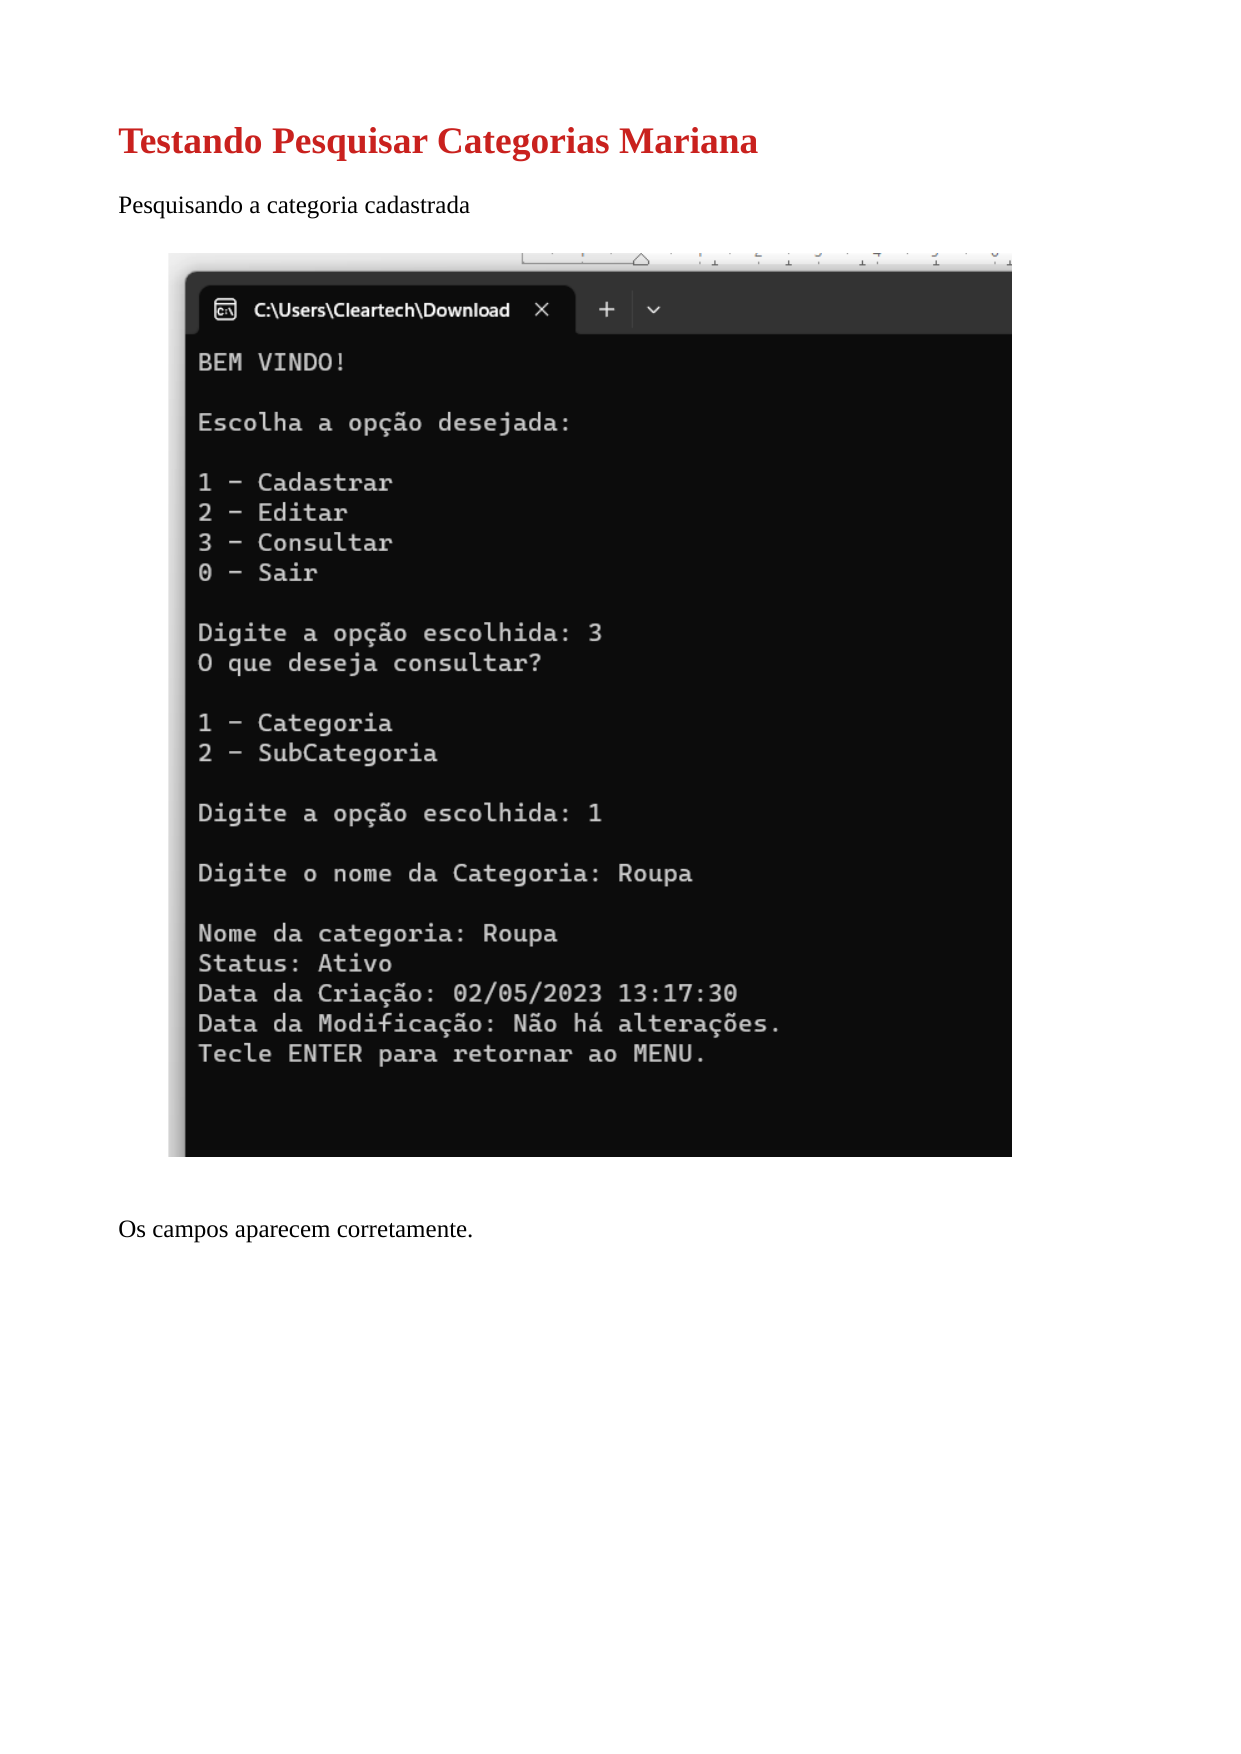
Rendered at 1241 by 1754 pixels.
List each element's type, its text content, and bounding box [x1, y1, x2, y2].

picture [168, 253, 1012, 1157]
text Testando Pesquisar Categorias Mariana [118, 118, 1122, 161]
text Pesquisando a categoria cadastrada [118, 190, 1122, 219]
text Os campos aparecem corretamente. [118, 1214, 1122, 1242]
